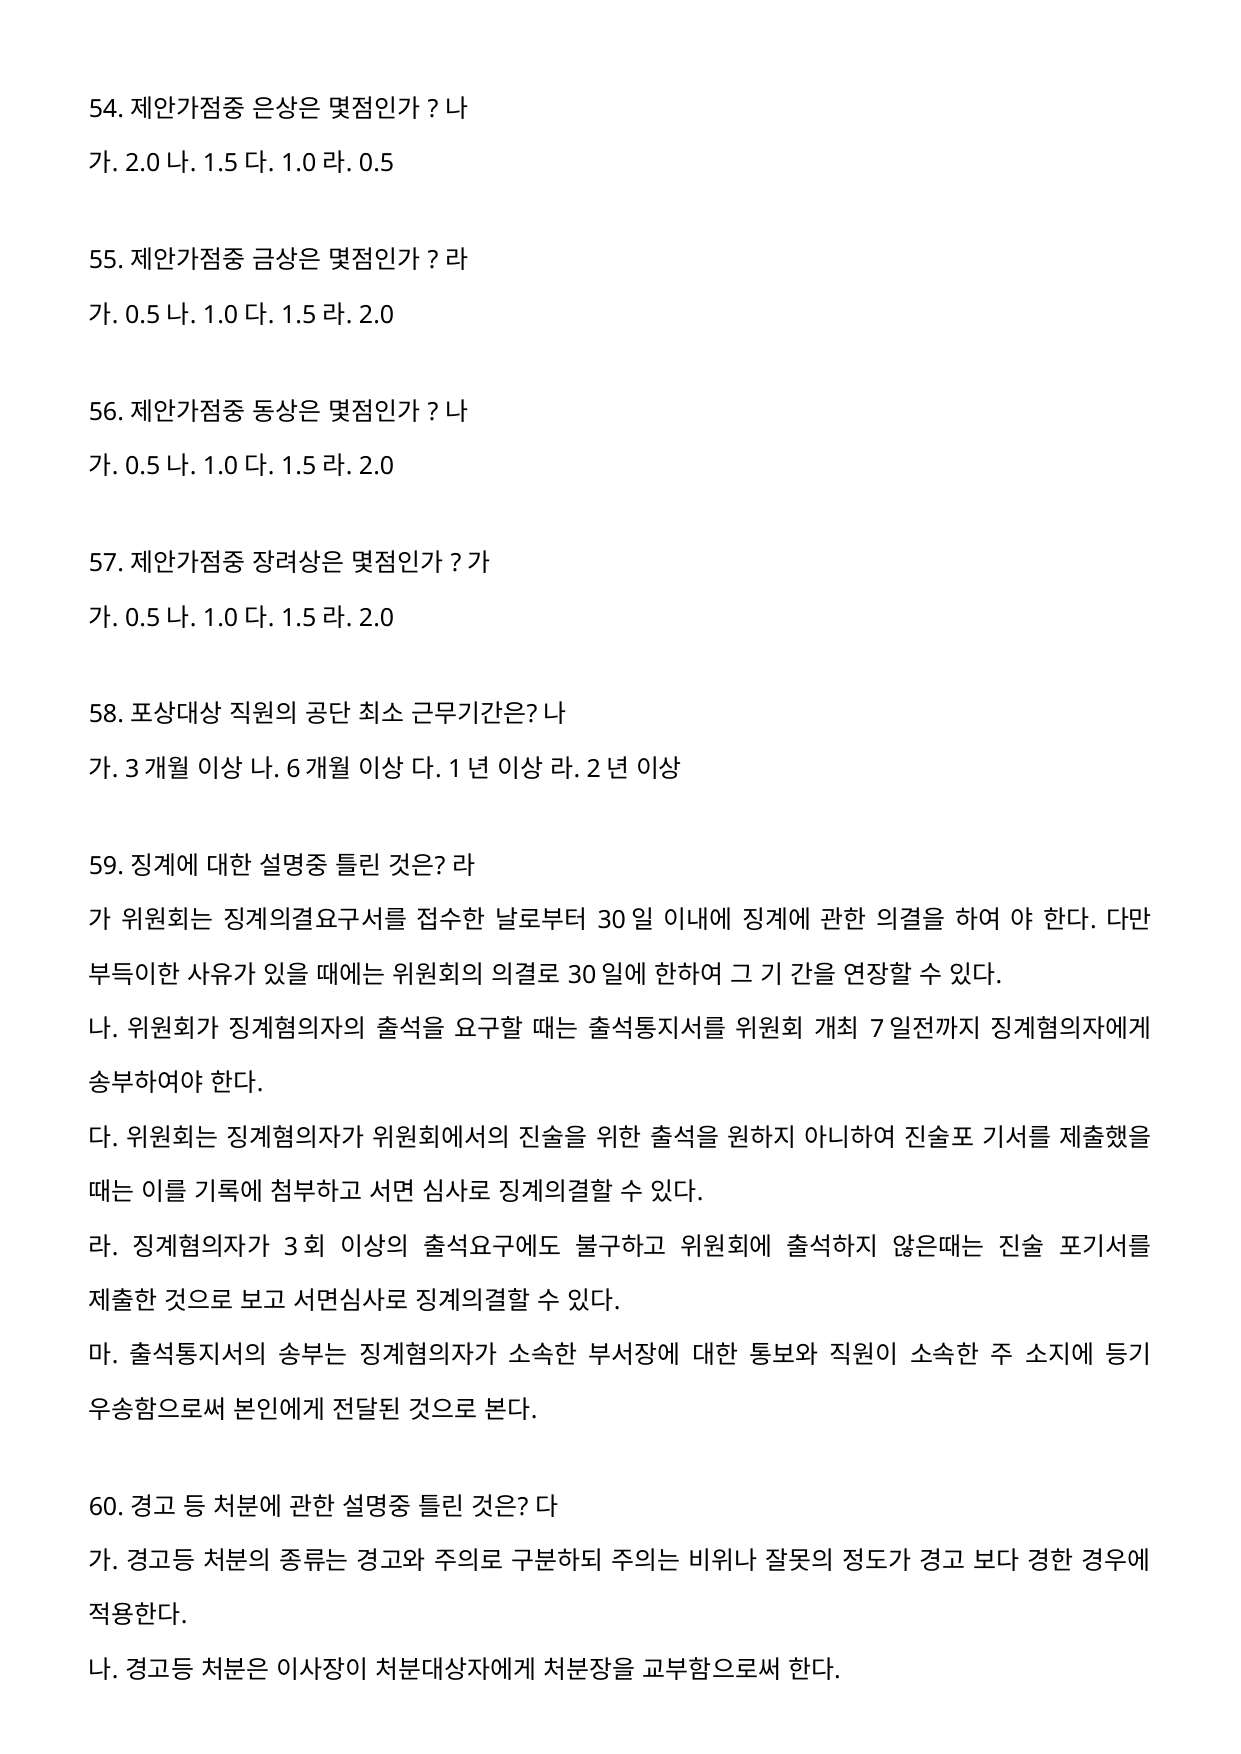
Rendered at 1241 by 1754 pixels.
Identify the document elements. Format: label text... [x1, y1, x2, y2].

text 60. 경고 등 처분에 관한 설명중 틀린 것은? 다 [88, 1486, 1152, 1522]
text 나. 경고등 처분은 이사장이 처분대상자에게 처분장을 교부함으로써 한다. [88, 1649, 1152, 1685]
text 가. 3개월 이상 나. 6개월 이상 다. 1년 이상 라. 2년 이상 [88, 748, 1152, 784]
text 58. 포상대상 직원의 공단 최소 근무기간은? 나 [88, 694, 1152, 730]
text 55. 제안가점중 금상은 몇점인가 ? 라 [88, 240, 1152, 276]
text 가. 0.5 나. 1.0 다. 1.5 라. 2.0 [88, 597, 1152, 633]
text 나. 위원회가 징계혐의자의 출석을 요구할 때는 출석통지서를 위원회 개최 7일전까지 징계혐의자에게 송부하여야 한다. [88, 1008, 1152, 1099]
text 54. 제안가점중 은상은 몇점인가 ? 나 [88, 88, 1152, 125]
text 가. 2.0 나. 1.5 다. 1.0 라. 0.5 [88, 143, 1152, 179]
text 59. 징계에 대한 설명중 틀린 것은? 라 [88, 845, 1152, 882]
text 56. 제안가점중 동상은 몇점인가 ? 나 [88, 391, 1152, 427]
text 57. 제안가점중 장려상은 몇점인가 ? 가 [88, 543, 1152, 579]
text 가 위원회는 징계의결요구서를 접수한 날로부터 30일 이내에 징계에 관한 의결을 하여 야 한다. 다만 부득이한 사유가 있을 때에는 위원회의 의결로 30일에 한하여 그 기 간을 연장할 수 있다. [88, 900, 1152, 990]
text 마. 출석통지서의 송부는 징계혐의자가 소속한 부서장에 대한 통보와 직원이 소속한 주 소지에 등기 우송함으로써 본인에게 전달된 것으로 본다. [88, 1335, 1152, 1425]
text 가. 0.5 나. 1.0 다. 1.5 라. 2.0 [88, 294, 1152, 331]
text 라. 징계혐의자가 3회 이상의 출석요구에도 불구하고 위원회에 출석하지 않은때는 진술 포기서를 제출한 것으로 보고 서면심사로 징계의결할 수 있다. [88, 1226, 1152, 1317]
text 가. 0.5 나. 1.0 다. 1.5 라. 2.0 [88, 446, 1152, 482]
text 다. 위원회는 징계혐의자가 위원회에서의 진술을 위한 출석을 원하지 아니하여 진술포 기서를 제출했을 때는 이를 기록에 첨부하고 서면 심사로 징계의결할 수 있다. [88, 1117, 1152, 1208]
text 가. 경고등 처분의 종류는 경고와 주의로 구분하되 주의는 비위나 잘못의 정도가 경고 보다 경한 경우에 적용한다. [88, 1540, 1152, 1631]
